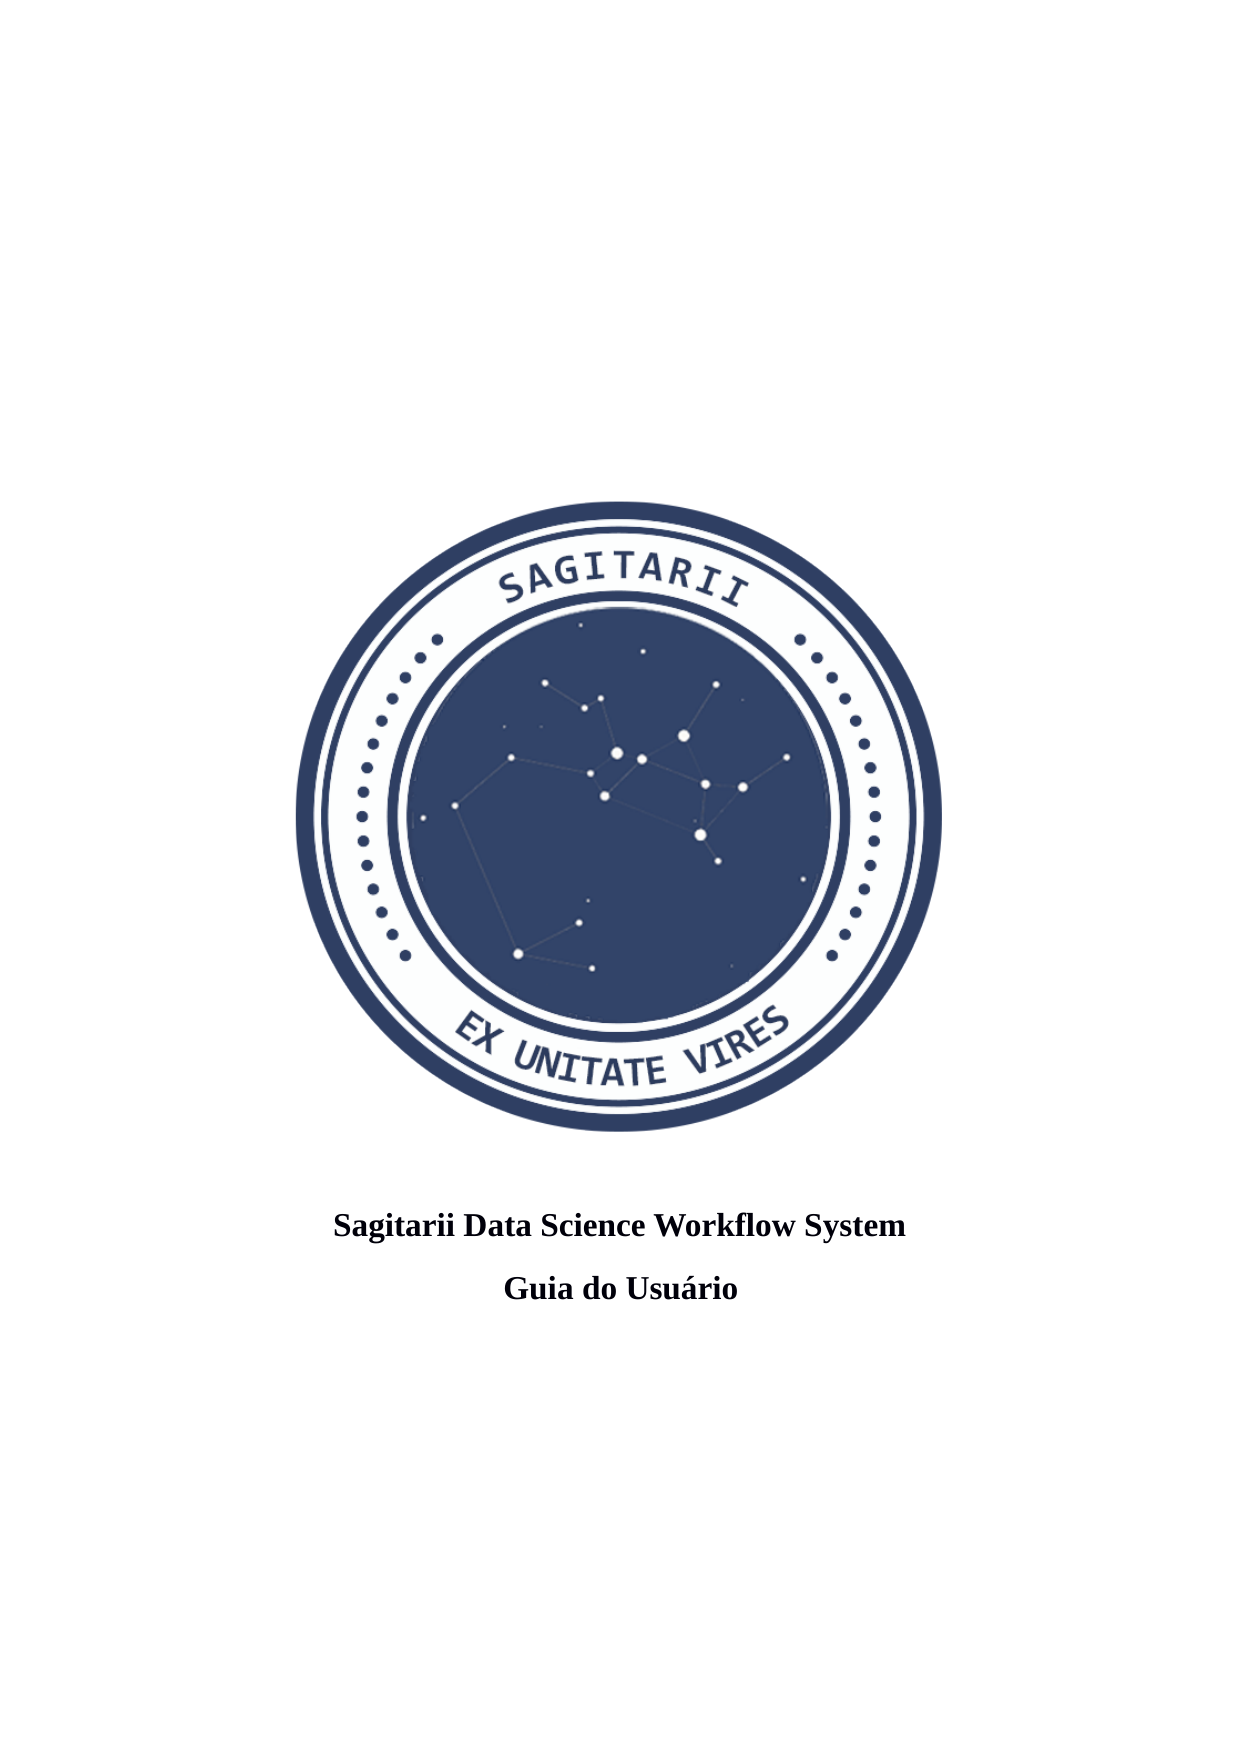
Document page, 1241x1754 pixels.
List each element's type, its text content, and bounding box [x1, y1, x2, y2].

title Sagitarii Data Science Workflow System [176, 1206, 1063, 1244]
picture [177, 478, 1063, 1143]
title Guia do Usuário [178, 1269, 1063, 1307]
